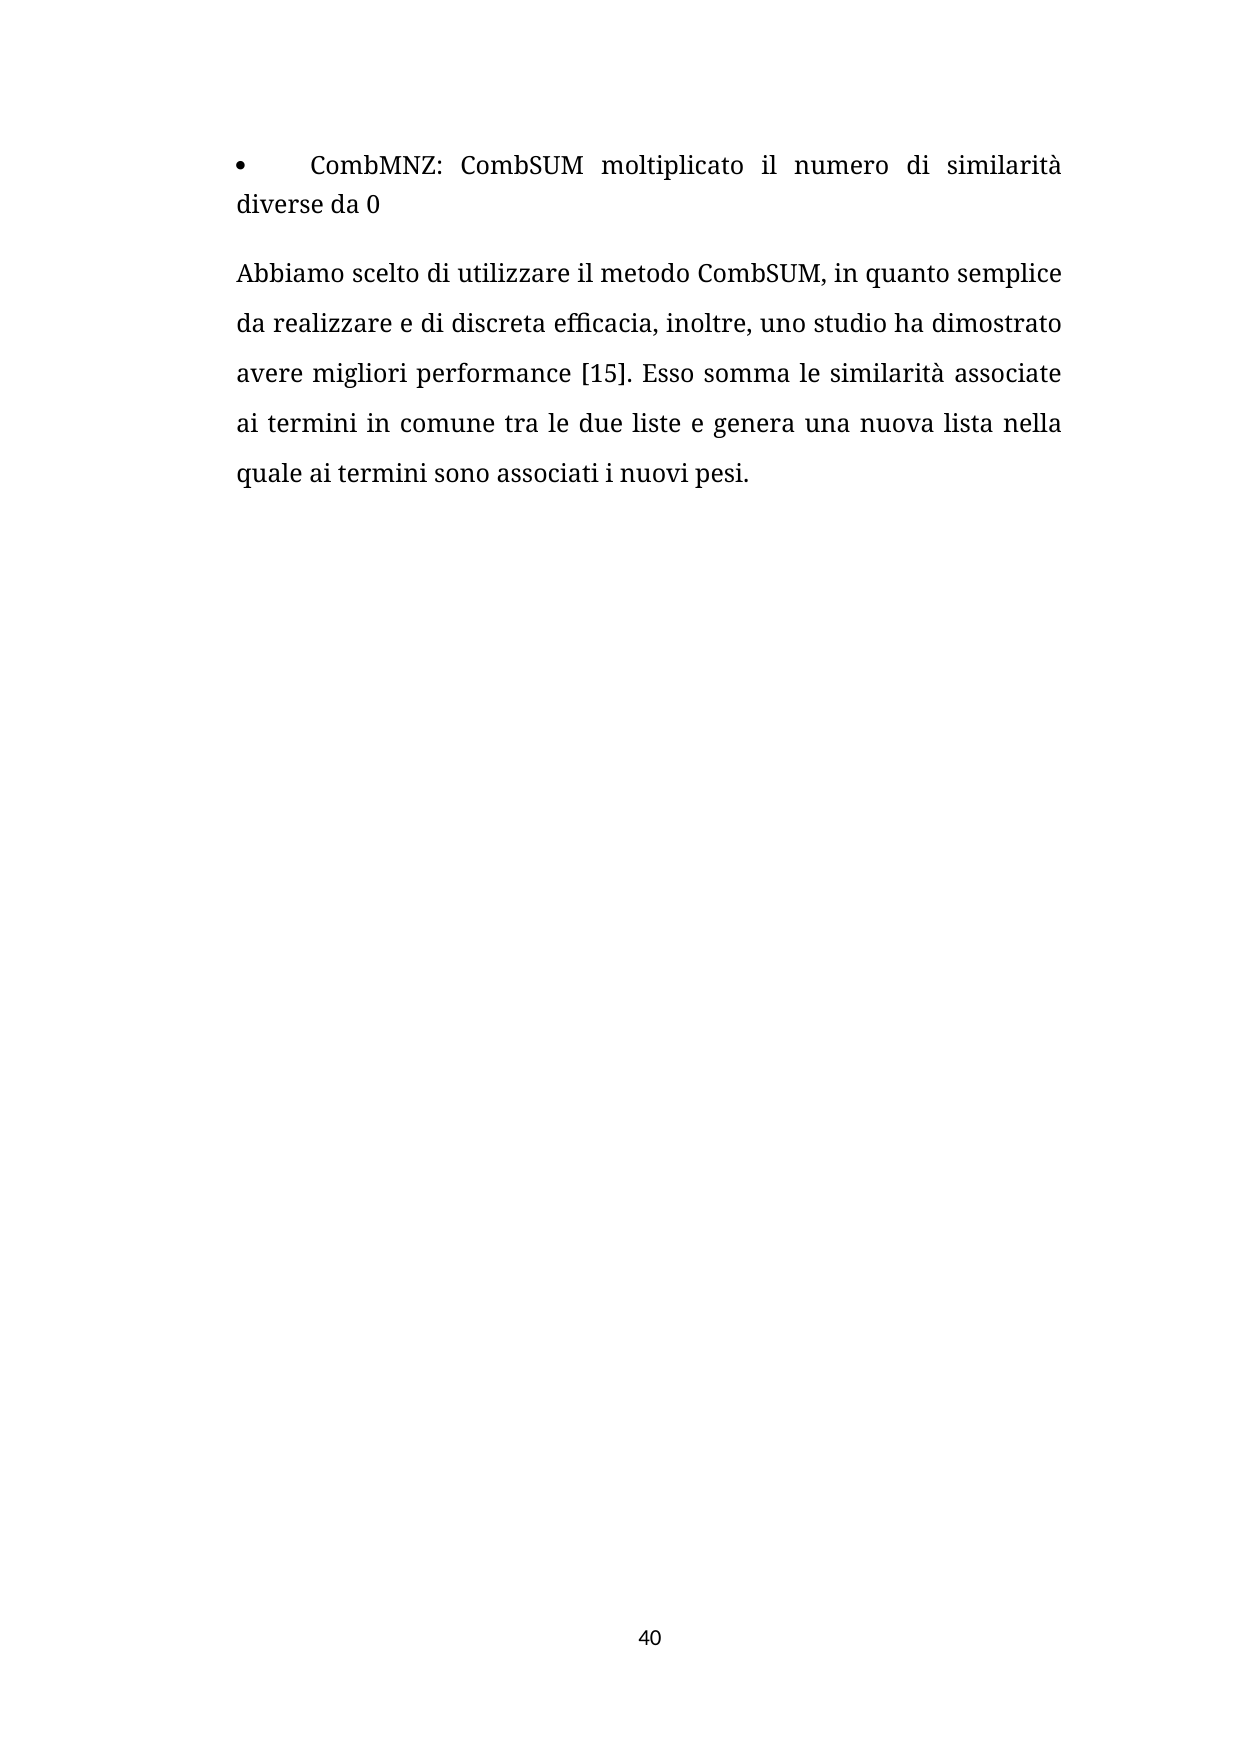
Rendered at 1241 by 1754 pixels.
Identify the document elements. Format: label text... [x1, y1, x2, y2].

text Abbiamo scelto di utilizzare il metodo CombSUM, in quanto semplice da realizzare e di discreta efficacia, inoltre, uno studio ha dimostrato avere migliori performance [15]. Esso somma le similarità associate ai termini in comune tra le due liste e genera una nuova lista nella quale ai termini sono associati i nuovi pesi. [236, 243, 1063, 493]
list CombMNZ: CombSUM moltiplicato il numero di similarità diverse da 0 [236, 148, 1063, 221]
